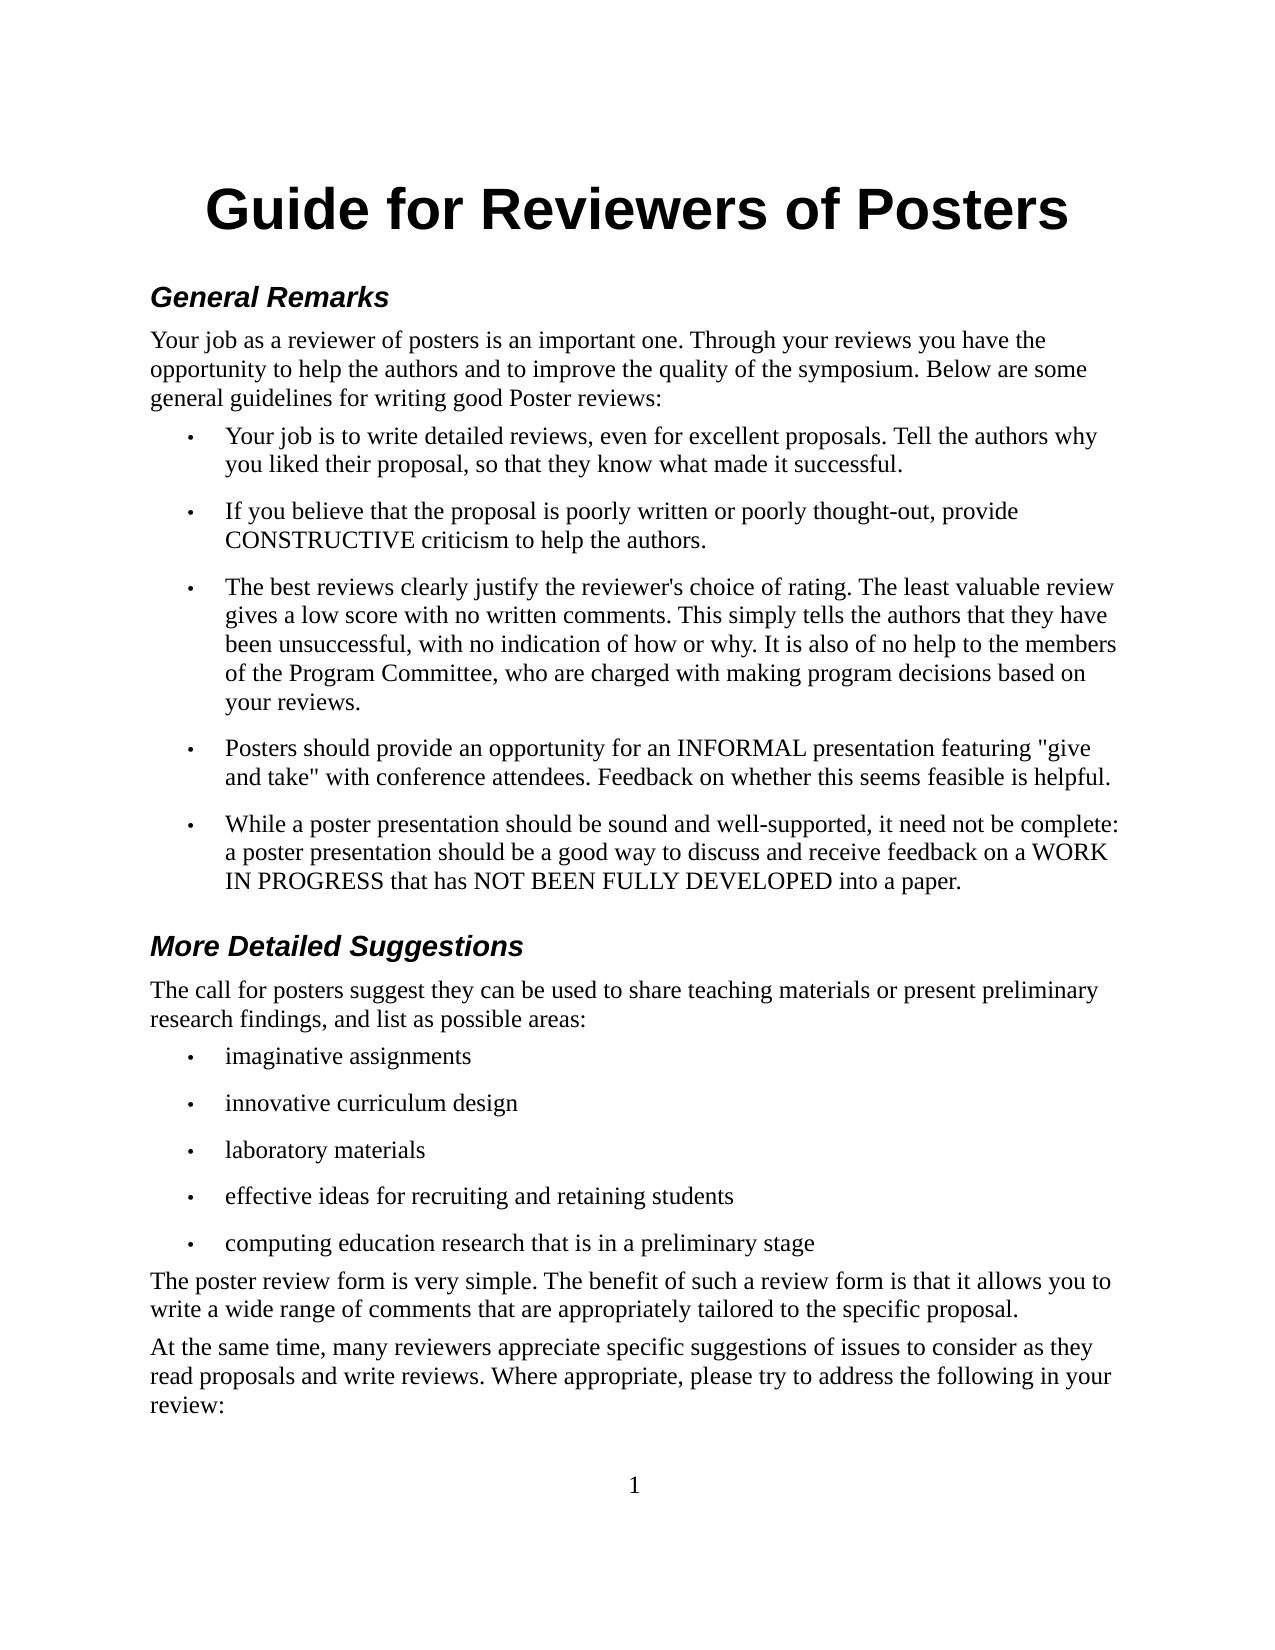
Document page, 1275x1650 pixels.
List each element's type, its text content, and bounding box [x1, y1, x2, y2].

list laboratory materials [187, 1135, 1125, 1163]
title Guide for Reviewers of Posters [150, 175, 1125, 242]
text The call for posters suggest they can be used to share teaching materials or present preliminary research findings, and list as possible areas: [150, 975, 1125, 1032]
list innovative curriculum design [187, 1088, 1125, 1117]
list imaginative assignments [187, 1041, 1125, 1070]
list Your job is to write detailed reviews, even for excellent proposals. Tell the authors why you liked their proposal, so that they know what made it successful. [187, 421, 1125, 478]
list Posters should provide an opportunity for an INFORMAL presentation featuring "give and take" with conference attendees. Feedback on whether this seems feasible is helpful. [187, 733, 1125, 791]
subtitle General Remarks [150, 279, 1125, 313]
list While a poster presentation should be sound and well-supported, it need not be complete: a poster presentation should be a good way to discuss and receive feedback on a WORK IN PROGRESS that has NOT BEEN FULLY DEVELOPED into a paper. [187, 809, 1125, 895]
list The best reviews clearly justify the reviewer's choice of rating. The least valuable review gives a low score with no written comments. This simply tells the authors that they have been unsuccessful, with no indication of how or why. It is also of no help to the members of the Program Committee, who are charged with making program decisions based on your reviews. [187, 572, 1125, 715]
text Your job as a reviewer of posters is an important one. Through your reviews you have the opportunity to help the authors and to improve the quality of the symposium. Below are some general guidelines for writing good Poster reviews: [150, 326, 1125, 412]
subtitle More Detailed Suggestions [150, 929, 1125, 962]
text At the same time, many reviewers appreciate specific suggestions of issues to consider as they read proposals and write reviews. Where appropriate, please try to address the following in your review: [150, 1332, 1125, 1418]
list If you believe that the proposal is poorly written or poorly thought-out, provide CONSTRUCTIVE criticism to help the authors. [187, 496, 1125, 554]
list effective ideas for recruiting and retaining students [187, 1181, 1125, 1210]
list computing education research that is in a preliminary stage [187, 1228, 1125, 1257]
text The poster review form is very simple. The benefit of such a review form is that it allows you to write a wide range of comments that are appropriately tailored to the specific proposal. [150, 1266, 1125, 1323]
